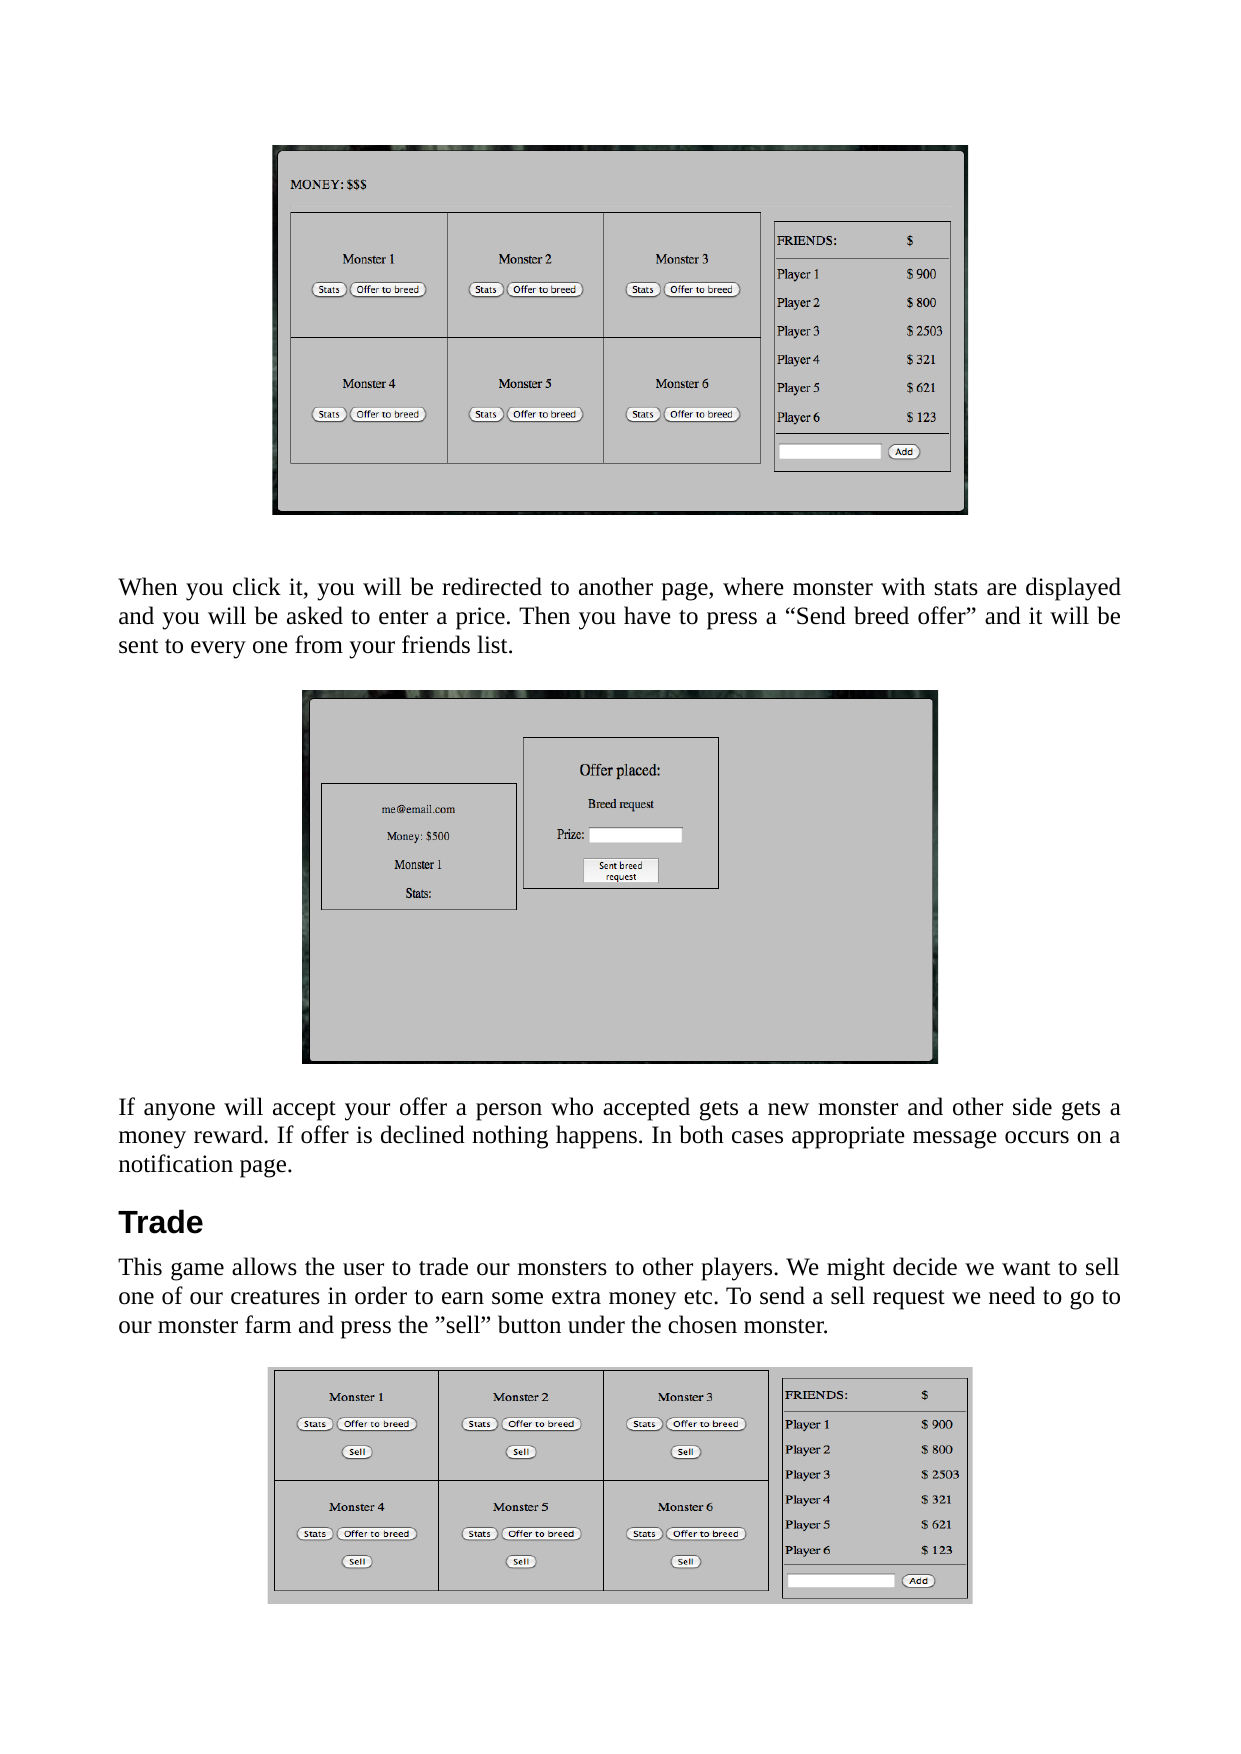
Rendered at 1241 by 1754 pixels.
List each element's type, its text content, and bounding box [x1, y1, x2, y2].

text If anyone will accept your offer a person who accepted gets a new monster and other side gets a money reward. If offer is declined nothing happens. In both cases appropriate message occurs on a notification page. [118, 1092, 1122, 1178]
picture [267, 1367, 973, 1604]
picture [272, 145, 969, 515]
subtitle Trade [118, 1203, 1122, 1240]
text This game allows the user to trade our monsters to other players. We might decide we want to sell one of our creatures in order to earn some extra money etc. To send a sell request we need to go to our monster farm and press the ”sell” button under the chosen monster. [118, 1252, 1122, 1339]
picture [302, 690, 939, 1064]
text When you click it, you will be redirected to another page, where monster with stats are displayed and you will be asked to enter a price. Then you have to press a “Send breed offer” and it will be sent to every one from your friends list. [118, 572, 1122, 658]
